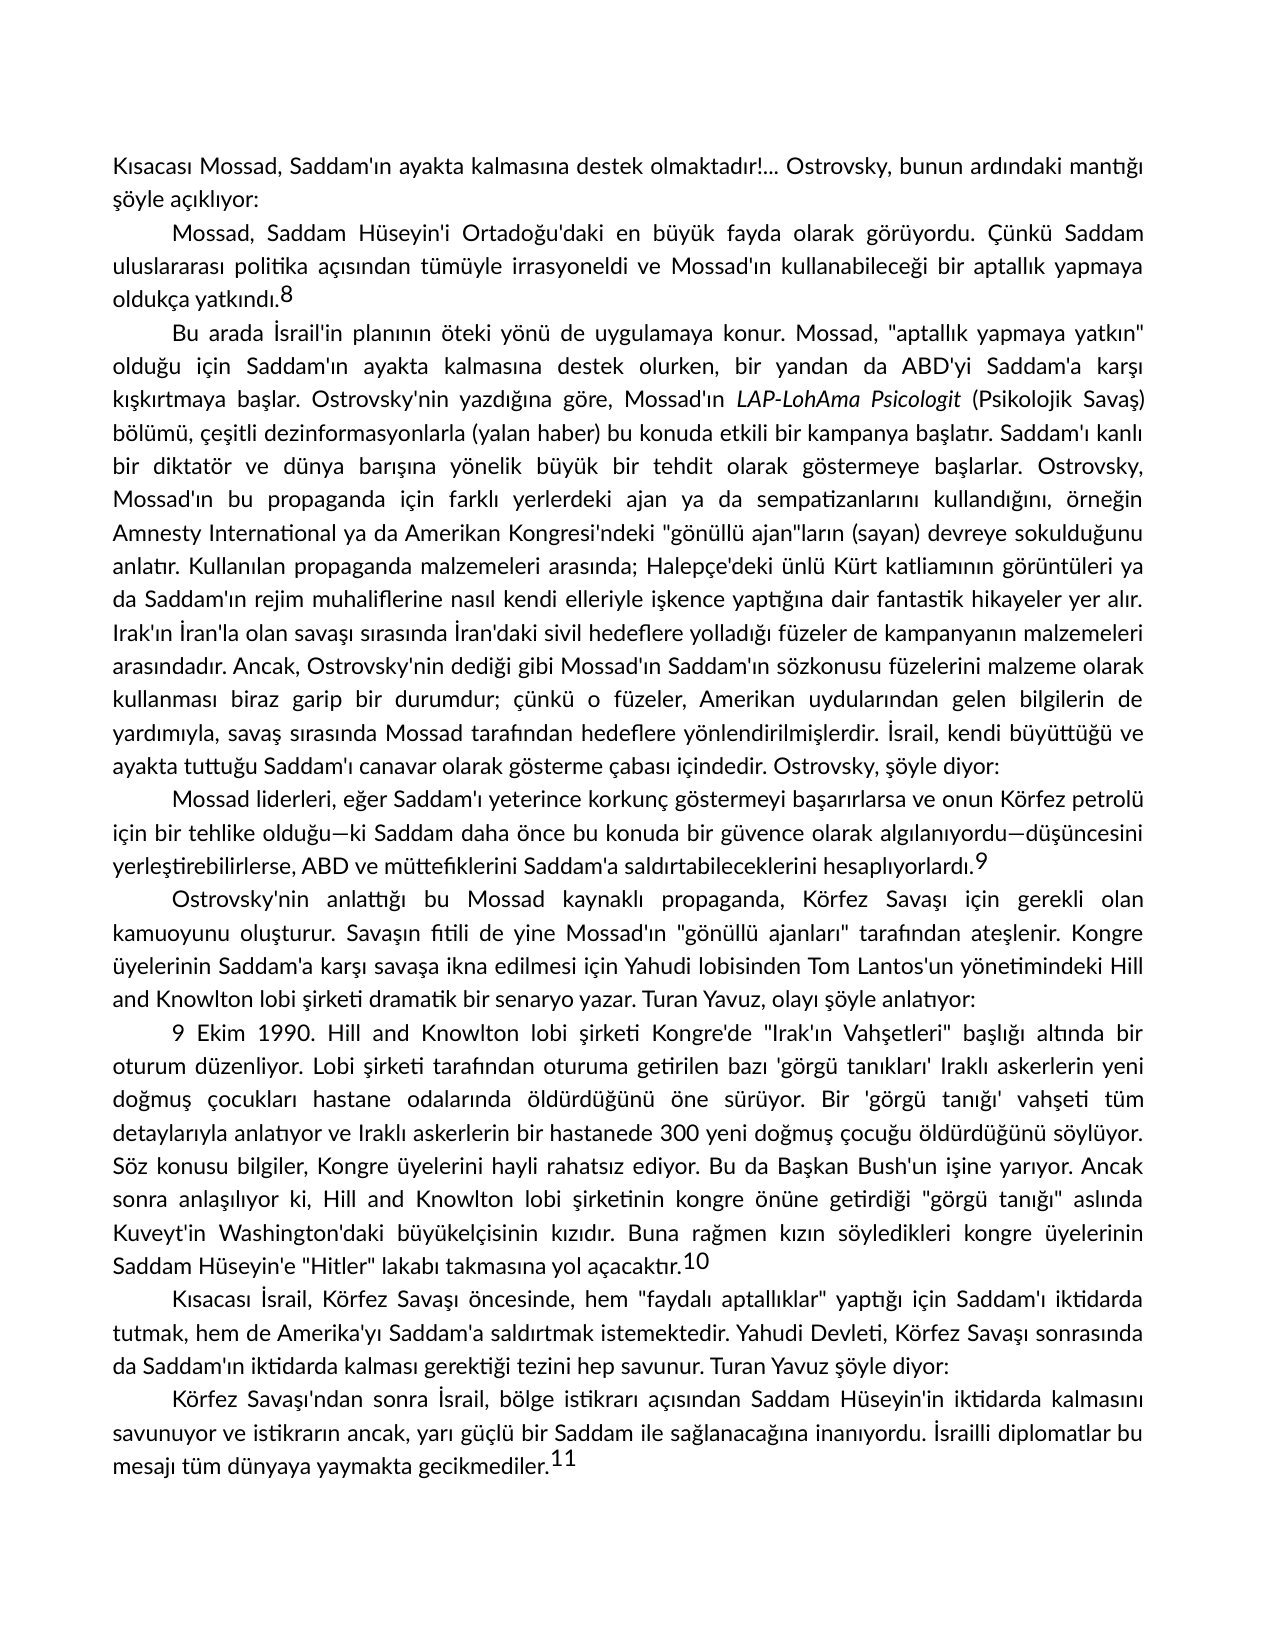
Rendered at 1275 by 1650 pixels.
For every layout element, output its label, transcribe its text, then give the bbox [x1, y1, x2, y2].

text Bu arada İsrail'in planının öteki yönü de uygulamaya konur. Mossad, "aptallık yapmaya yatkın" olduğu için Saddam'ın ayakta kalmasına destek olurken, bir yandan da ABD'yi Saddam'a karşı kışkırtmaya başlar. Ostrovsky'nin yazdığına göre, Mossad'ın LAP-LohAma Psicologit (Psikolojik Savaş) bölümü, çeşitli dezinformasyonlarla (yalan haber) bu konuda etkili bir kampanya başlatır. Saddam'ı kanlı bir diktatör ve dünya barışına yönelik büyük bir tehdit olarak göstermeye başlarlar. Ostrovsky, Mossad'ın bu propaganda için farklı yerlerdeki ajan ya da sempatizanlarını kullandığını, örneğin Amnesty International ya da Amerikan Kongresi'ndeki "gönüllü ajan"ların (sayan) devreye sokulduğunu anlatır. Kullanılan propaganda malzemeleri arasında; Halepçe'deki ünlü Kürt katliamının görüntüleri ya da Saddam'ın rejim muhaliflerine nasıl kendi elleriyle işkence yaptığına dair fantastik hikayeler yer alır. Irak'ın İran'la olan savaşı sırasında İran'daki sivil hedeflere yolladığı füzeler de kampanyanın malzemeleri arasındadır. Ancak, Ostrovsky'nin dediği gibi Mossad'ın Saddam'ın sözkonusu füzelerini malzeme olarak kullanması biraz garip bir durumdur; çünkü o füzeler, Amerikan uydularından gelen bilgilerin de yardımıyla, savaş sırasında Mossad tarafından hedeflere yönlendirilmişlerdir. İsrail, kendi büyüttüğü ve ayakta tuttuğu Saddam'ı canavar olarak gösterme çabası içindedir. Ostrovsky, şöyle diyor: [112, 314, 1145, 781]
text Kısacası İsrail, Körfez Savaşı öncesinde, hem "faydalı aptallıklar" yaptığı için Saddam'ı iktidarda tutmak, hem de Amerika'yı Saddam'a saldırtmak istemektedir. Yahudi Devleti, Körfez Savaşı sonrasında da Saddam'ın iktidarda kalması gerektiği tezini hep savunur. Turan Yavuz şöyle diyor: [112, 1281, 1145, 1381]
text Mossad, Saddam Hüseyin'i Ortadoğu'daki en büyük fayda olarak görüyordu. Çünkü Saddam uluslararası politika açısından tümüyle irrasyoneldi ve Mossad'ın kullanabileceği bir aptallık yapmaya oldukça yatkındı.8 [112, 214, 1145, 314]
text Körfez Savaşı'ndan sonra İsrail, bölge istikrarı açısından Saddam Hüseyin'in iktidarda kalmasını savunuyor ve istikrarın ancak, yarı güçlü bir Saddam ile sağlanacağına inanıyordu. İsrailli diplomatlar bu mesajı tüm dünyaya yaymakta gecikmediler.11 [112, 1381, 1145, 1481]
text Kısacası Mossad, Saddam'ın ayakta kalmasına destek olmaktadır!... Ostrovsky, bunun ardındaki mantığı şöyle açıklıyor: [112, 148, 1145, 214]
text 9 Ekim 1990. Hill and Knowlton lobi şirketi Kongre'de "Irak'ın Vahşetleri" başlığı altında bir oturum düzenliyor. Lobi şirketi tarafından oturuma getirilen bazı 'görgü tanıkları' Iraklı askerlerin yeni doğmuş çocukları hastane odalarında öldürdüğünü öne sürüyor. Bir 'görgü tanığı' vahşeti tüm detaylarıyla anlatıyor ve Iraklı askerlerin bir hastanede 300 yeni doğmuş çocuğu öldürdüğünü söylüyor. Söz konusu bilgiler, Kongre üyelerini hayli rahatsız ediyor. Bu da Başkan Bush'un işine yarıyor. Ancak sonra anlaşılıyor ki, Hill and Knowlton lobi şirketinin kongre önüne getirdiği "görgü tanığı" aslında Kuveyt'in Washington'daki büyükelçisinin kızıdır. Buna rağmen kızın söyledikleri kongre üyelerinin Saddam Hüseyin'e "Hitler" lakabı takmasına yol açacaktır.10 [112, 1014, 1145, 1281]
text Mossad liderleri, eğer Saddam'ı yeterince korkunç göstermeyi başarırlarsa ve onun Körfez petrolü için bir tehlike olduğu—ki Saddam daha önce bu konuda bir güvence olarak algılanıyordu—düşüncesini yerleştirebilirlerse, ABD ve müttefiklerini Saddam'a saldırtabileceklerini hesaplıyorlardı.9 [112, 781, 1145, 881]
text Ostrovsky'nin anlattığı bu Mossad kaynaklı propaganda, Körfez Savaşı için gerekli olan kamuoyunu oluşturur. Savaşın fitili de yine Mossad'ın "gönüllü ajanları" tarafından ateşlenir. Kongre üyelerinin Saddam'a karşı savaşa ikna edilmesi için Yahudi lobisinden Tom Lantos'un yönetimindeki Hill and Knowlton lobi şirketi dramatik bir senaryo yazar. Turan Yavuz, olayı şöyle anlatıyor: [112, 881, 1145, 1014]
